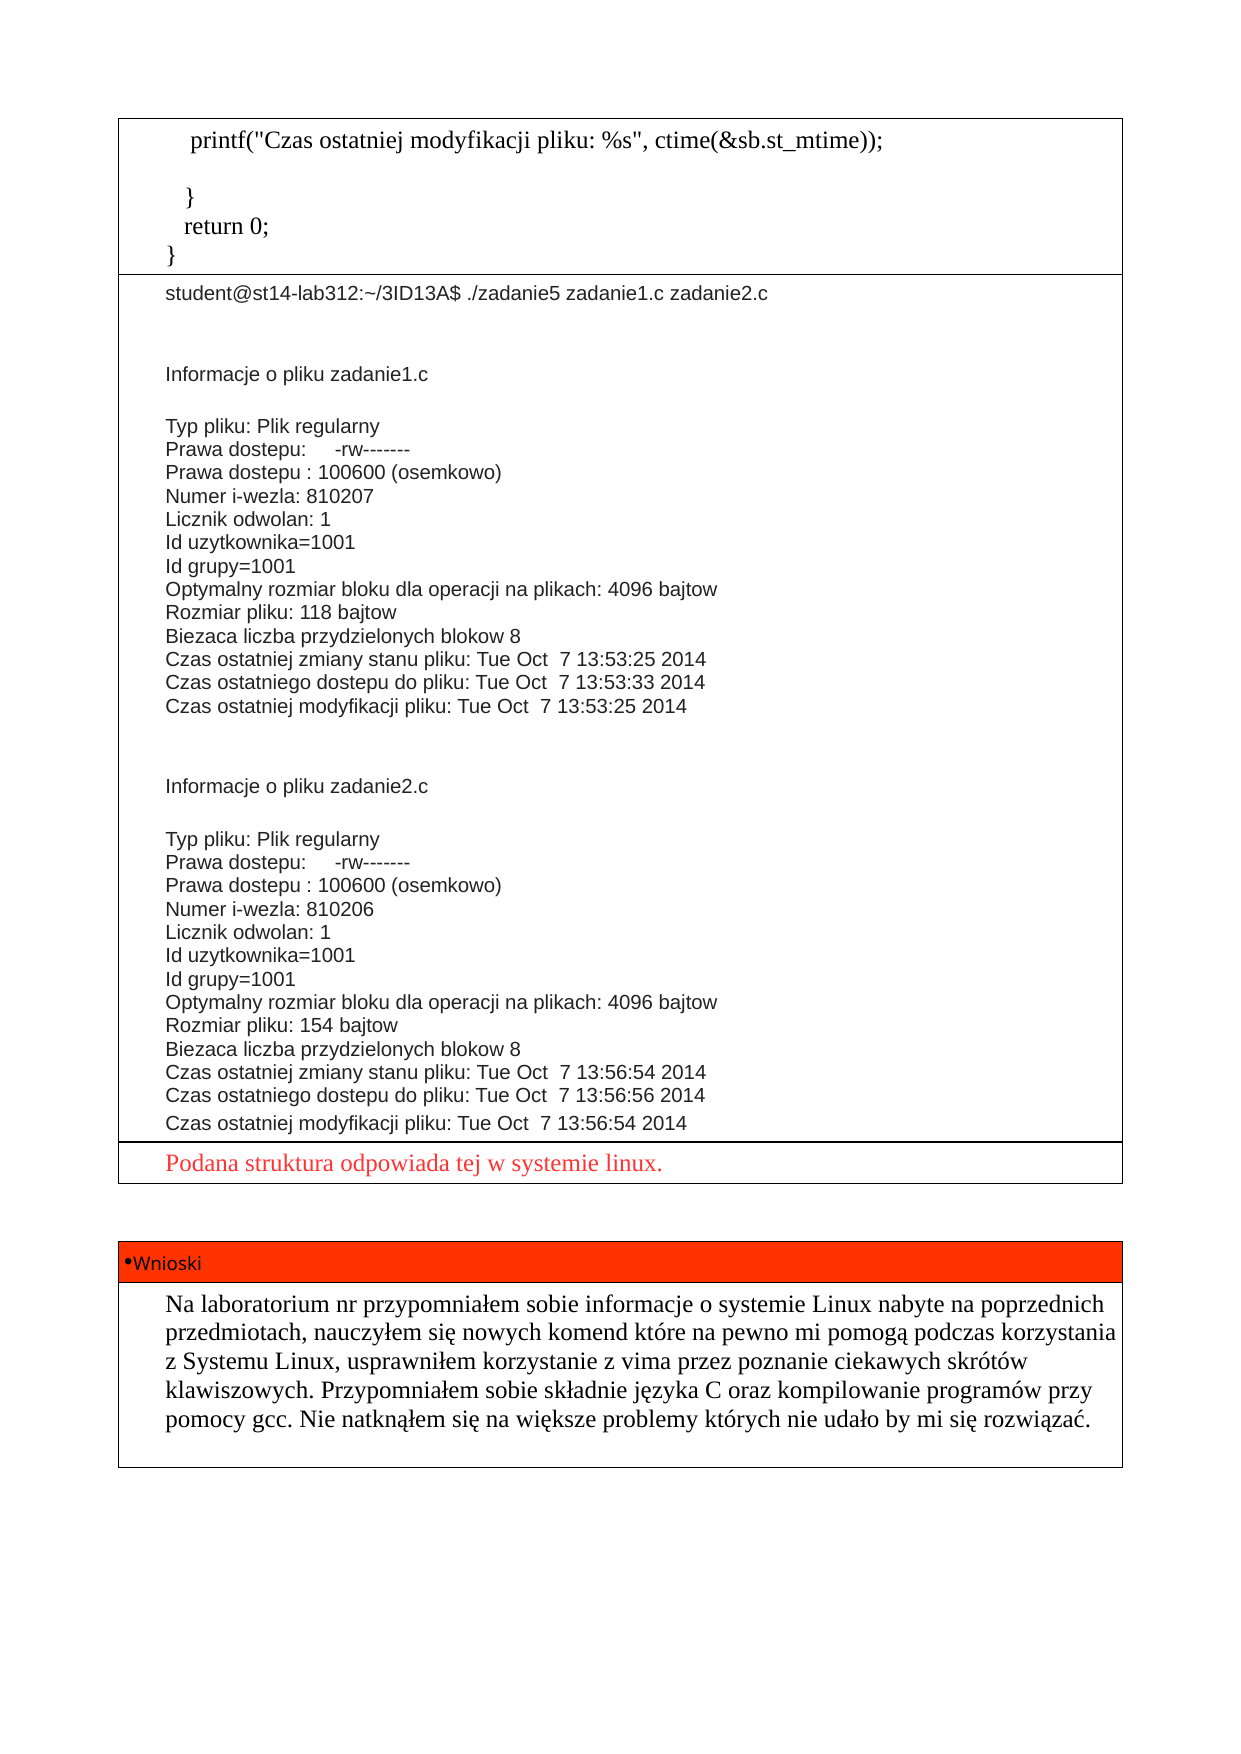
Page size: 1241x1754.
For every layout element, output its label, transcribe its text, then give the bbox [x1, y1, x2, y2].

table_cell printf("Czas ostatniej modyfikacji pliku: %s", ctime(&sb.st_mtime)); } return 0; } [119, 119, 1122, 274]
table_cell student@st14-lab312:~/3ID13A$ ./zadanie5 zadanie1.c zadanie2.c Informacje o pliku zadanie1.c Typ pliku: Plik regularny Prawa dostepu: -rw------- Prawa dostepu : 100600 (osemkowo) Numer i-wezla: 810207 Licznik odwolan: 1 Id uzytkownika=1001 Id grupy=1001 Optymalny rozmiar bloku dla operacji na plikach: 4096 bajtow Rozmiar pliku: 118 bajtow Biezaca liczba przydzielonych blokow 8 Czas ostatniej zmiany stanu pliku: Tue Oct 7 13:53:25 2014 Czas ostatniego dostepu do pliku: Tue Oct 7 13:53:33 2014 Czas ostatniej modyfikacji pliku: Tue Oct 7 13:53:25 2014 Informacje o pliku zadanie2.c Typ pliku: Plik regularny Prawa dostepu: -rw------- Prawa dostepu : 100600 (osemkowo) Numer i-wezla: 810206 Licznik odwolan: 1 Id uzytkownika=1001 Id grupy=1001 Optymalny rozmiar bloku dla operacji na plikach: 4096 bajtow Rozmiar pliku: 154 bajtow Biezaca liczba przydzielonych blokow 8 Czas ostatniej zmiany stanu pliku: Tue Oct 7 13:56:54 2014 Czas ostatniego dostepu do pliku: Tue Oct 7 13:56:56 2014 Czas ostatniej modyfikacji pliku: Tue Oct 7 13:56:54 2014 [119, 275, 1122, 1141]
table_cell Na laboratorium nr przypomniałem sobie informacje o systemie Linux nabyte na poprzednich przedmiotach, nauczyłem się nowych komend które na pewno mi pomogą podczas korzystania z Systemu Linux, usprawniłem korzystanie z vima przez poznanie ciekawych skrótów klawiszowych. Przypomniałem sobie składnie języka C oraz kompilowanie programów przy pomocy gcc. Nie natknąłem się na większe problemy których nie udało by mi się rozwiązać. [119, 1283, 1122, 1467]
table_header Wnioski [119, 1242, 1122, 1282]
table_cell Podana struktura odpowiada tej w systemie linux. [119, 1143, 1122, 1183]
